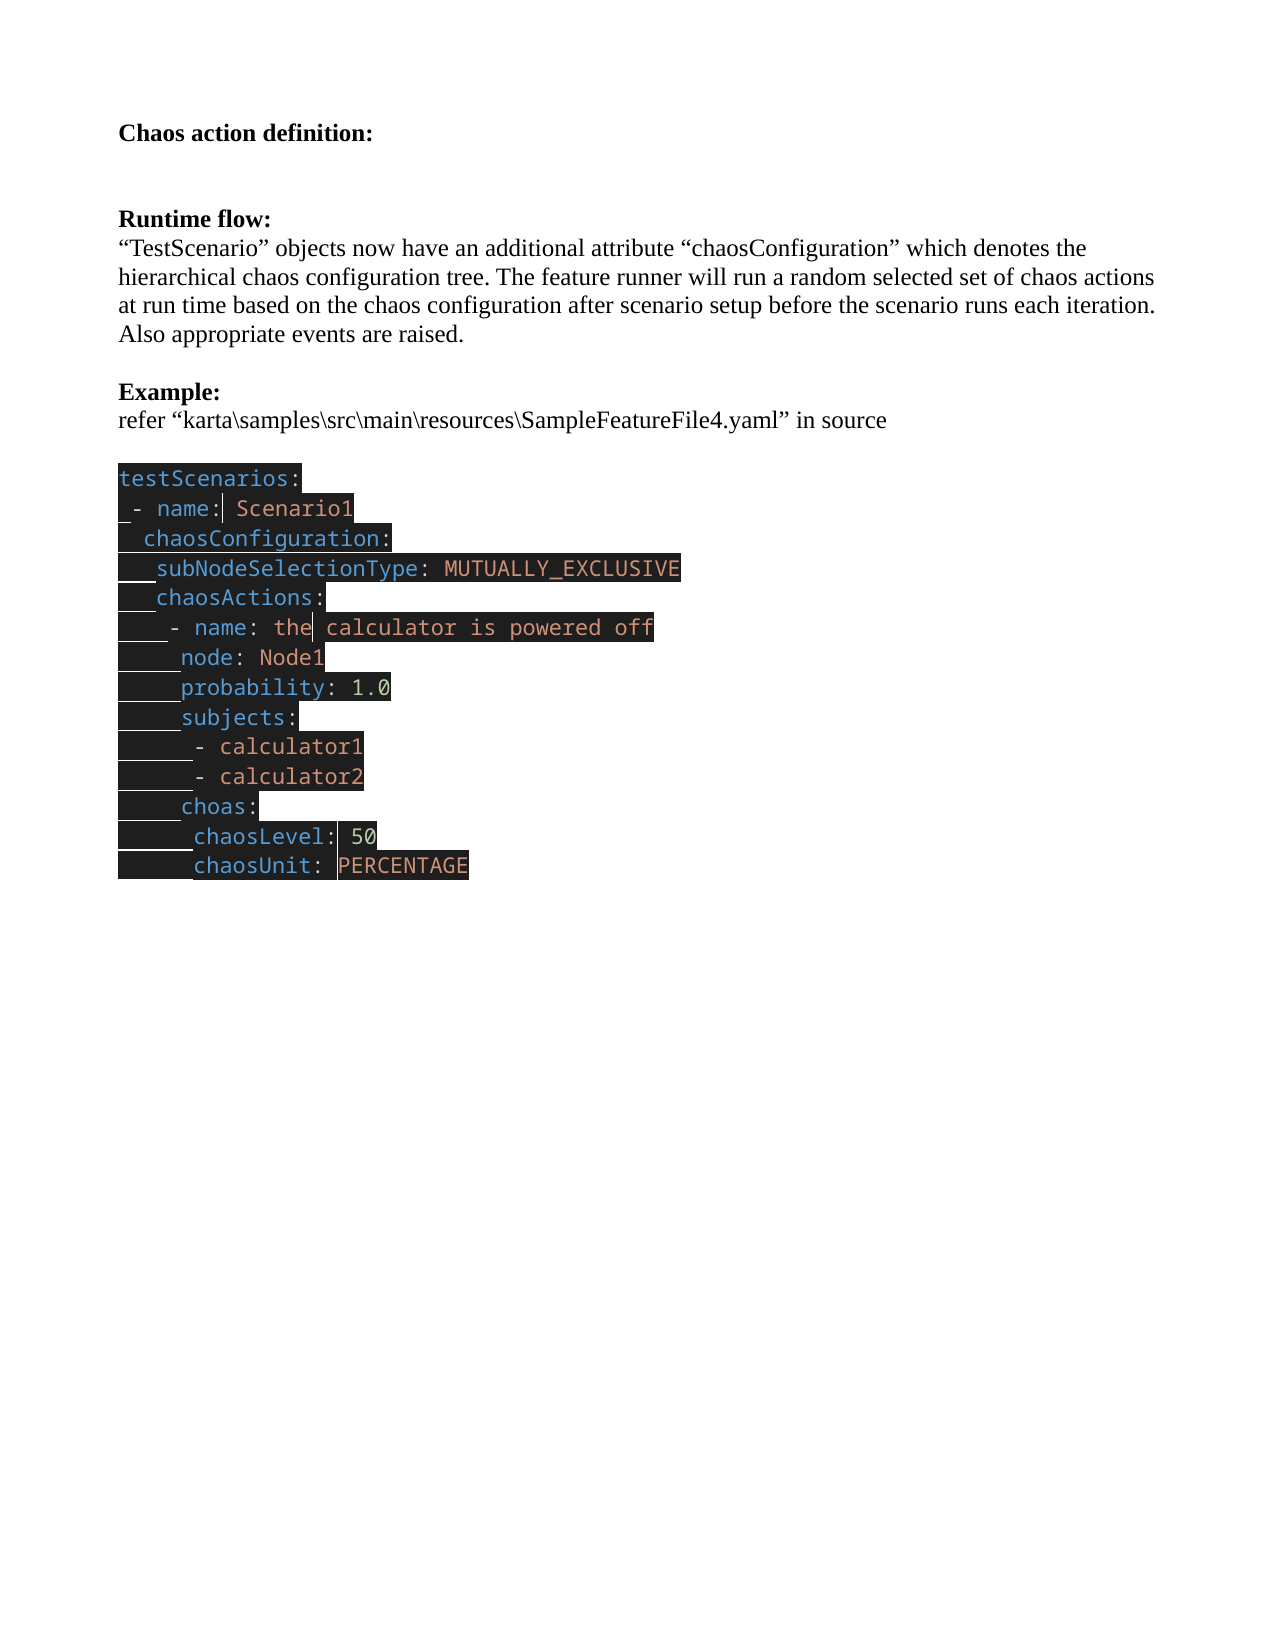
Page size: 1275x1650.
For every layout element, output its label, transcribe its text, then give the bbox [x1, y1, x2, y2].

text Chaos action definition: [118, 118, 1157, 147]
text - name: the calculator is powered off [118, 612, 1157, 642]
text chaosUnit: PERCENTAGE [118, 850, 1157, 880]
text subNodeSelectionType: MUTUALLY_EXCLUSIVE [118, 552, 1157, 582]
text “TestScenario” objects now have an additional attribute “chaosConfiguration” which denotes the hierarchical chaos configuration tree. The feature runner will run a random selected set of chaos actions at run time based on the chaos configuration after scenario setup before the scenario runs each iteration. Also appropriate events are raised. [118, 233, 1157, 348]
text chaosConfiguration: [118, 523, 1157, 552]
text chaosActions: [118, 582, 1157, 612]
text refer “karta\samples\src\main\resources\SampleFeatureFile4.yaml” in source [118, 406, 1157, 434]
text - calculator1 [118, 731, 1157, 761]
text - calculator2 [118, 761, 1157, 791]
text choas: [118, 791, 1157, 821]
text Runtime flow: [118, 204, 1157, 233]
text - name: Scenario1 [118, 493, 1157, 523]
text chaosLevel: 50 [118, 821, 1157, 850]
text probability: 1.0 [118, 672, 1157, 701]
text testScenarios: [118, 463, 1157, 493]
text node: Node1 [118, 642, 1157, 672]
text subjects: [118, 701, 1157, 731]
text Example: [118, 377, 1157, 406]
